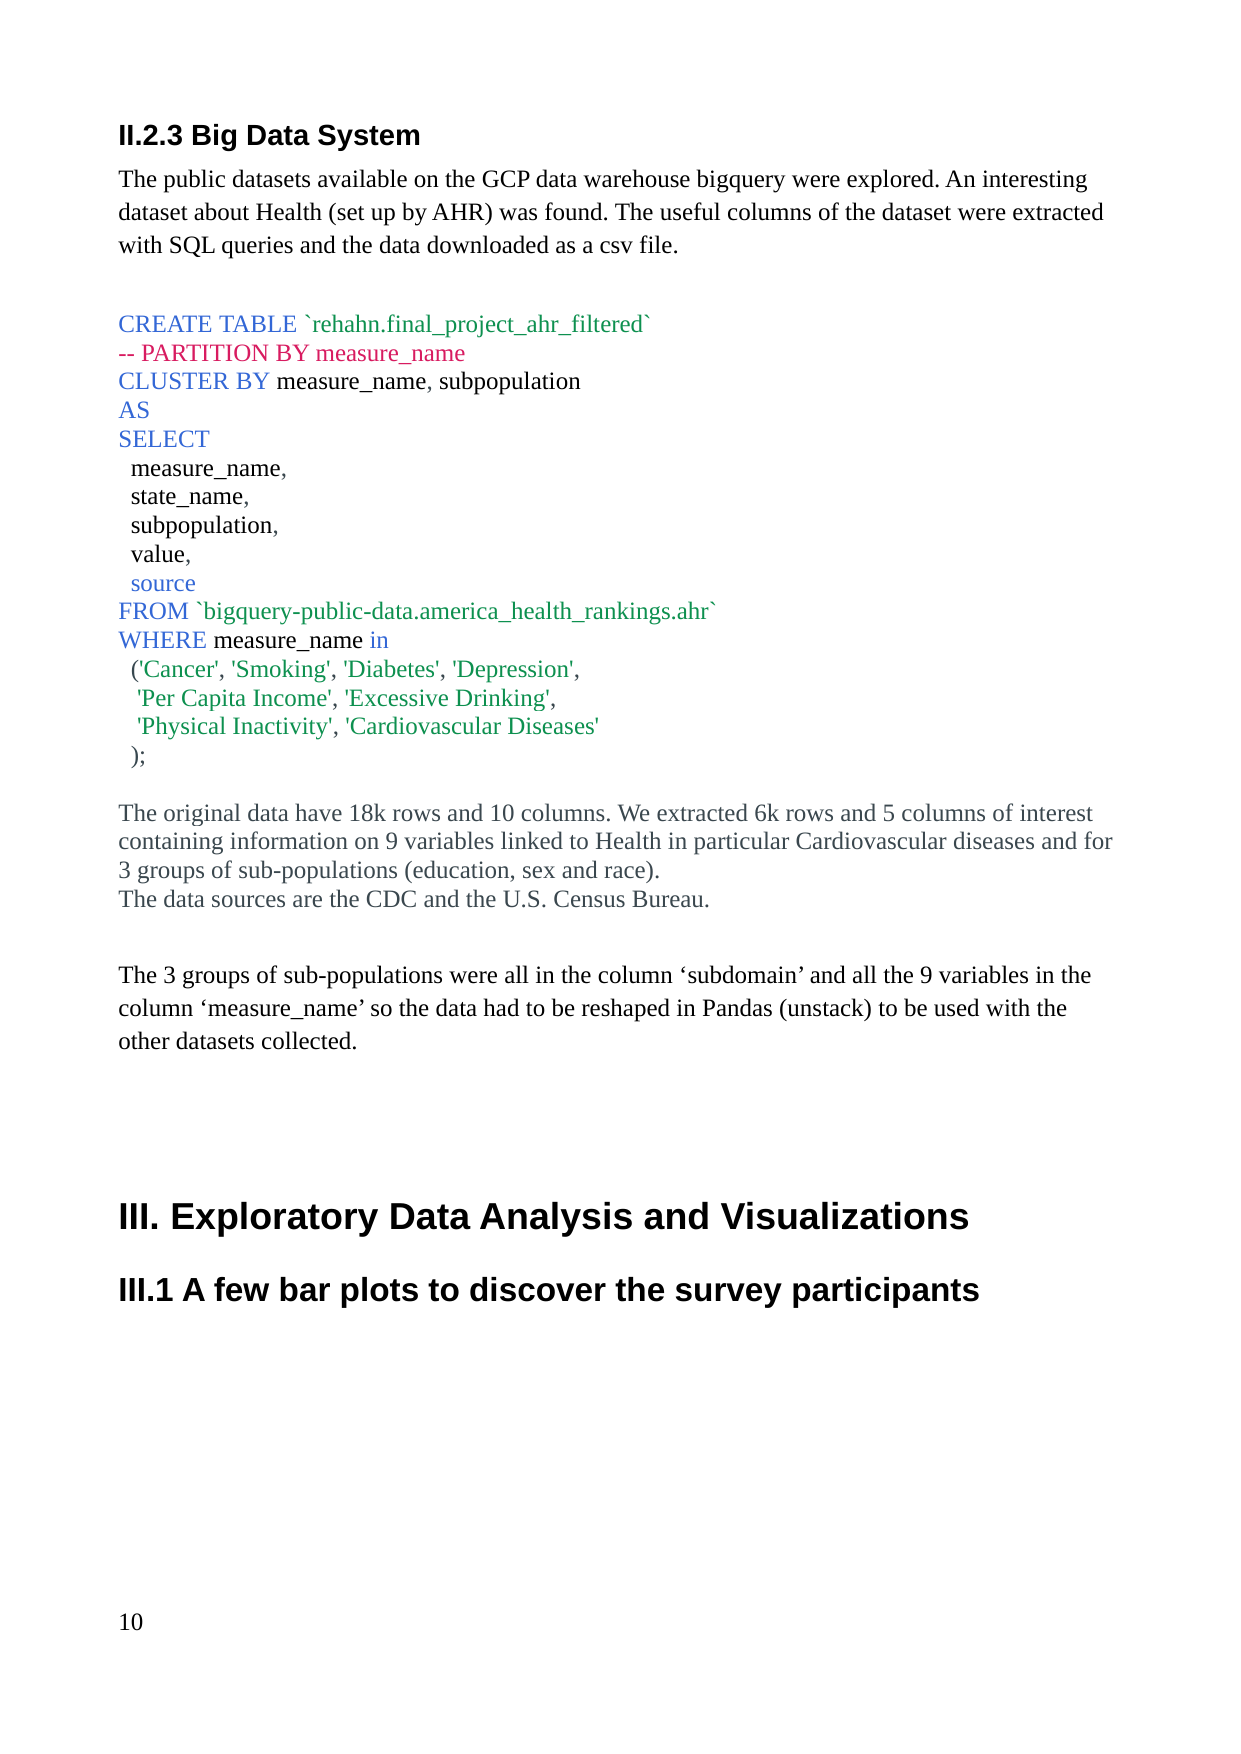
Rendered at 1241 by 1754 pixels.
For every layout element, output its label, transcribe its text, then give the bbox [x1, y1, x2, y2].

text AS [118, 395, 1122, 424]
text FROM `bigquery-public-data.america_health_rankings.ahr` [118, 596, 1122, 625]
text ('Cancer', 'Smoking', 'Diabetes', 'Depression', [118, 654, 1122, 683]
text CREATE TABLE `rehahn.final_project_ahr_filtered` [118, 309, 1122, 338]
text The public datasets available on the GCP data warehouse bigquery were explored. An interesting dataset about Health (set up by AHR) was found. The useful columns of the dataset were extracted with SQL queries and the data downloaded as a csv file. [118, 164, 1122, 259]
text ); [118, 740, 1122, 769]
text source [118, 568, 1122, 596]
text 'Per Capita Income', 'Excessive Drinking', [118, 683, 1122, 711]
subtitle III. Exploratory Data Analysis and Visualizations [118, 1194, 1122, 1237]
text subpopulation, [118, 510, 1122, 539]
text The 3 groups of sub-populations were all in the column ‘subdomain’ and all the 9 variables in the column ‘measure_name’ so the data had to be reshaped in Pandas (unstack) to be used with the other datasets collected. [118, 960, 1122, 1055]
text state_name, [118, 481, 1122, 510]
text measure_name, [118, 453, 1122, 481]
text The original data have 18k rows and 10 columns. We extracted 6k rows and 5 columns of interest containing information on 9 variables linked to Health in particular Cardiovascular diseases and for 3 groups of sub-populations (education, sex and race). [118, 798, 1122, 884]
subtitle III.1 A few bar plots to discover the survey participants [118, 1271, 1122, 1309]
text 'Physical Inactivity', 'Cardiovascular Diseases' [118, 711, 1122, 740]
text value, [118, 539, 1122, 568]
text The data sources are the CDC and the U.S. Census Bureau. [118, 884, 1122, 913]
text WHERE measure_name in [118, 625, 1122, 654]
text CLUSTER BY measure_name, subpopulation [118, 366, 1122, 395]
subtitle II.2.3 Big Data System [118, 118, 1122, 152]
text SELECT [118, 424, 1122, 453]
text -- PARTITION BY measure_name [118, 338, 1122, 366]
